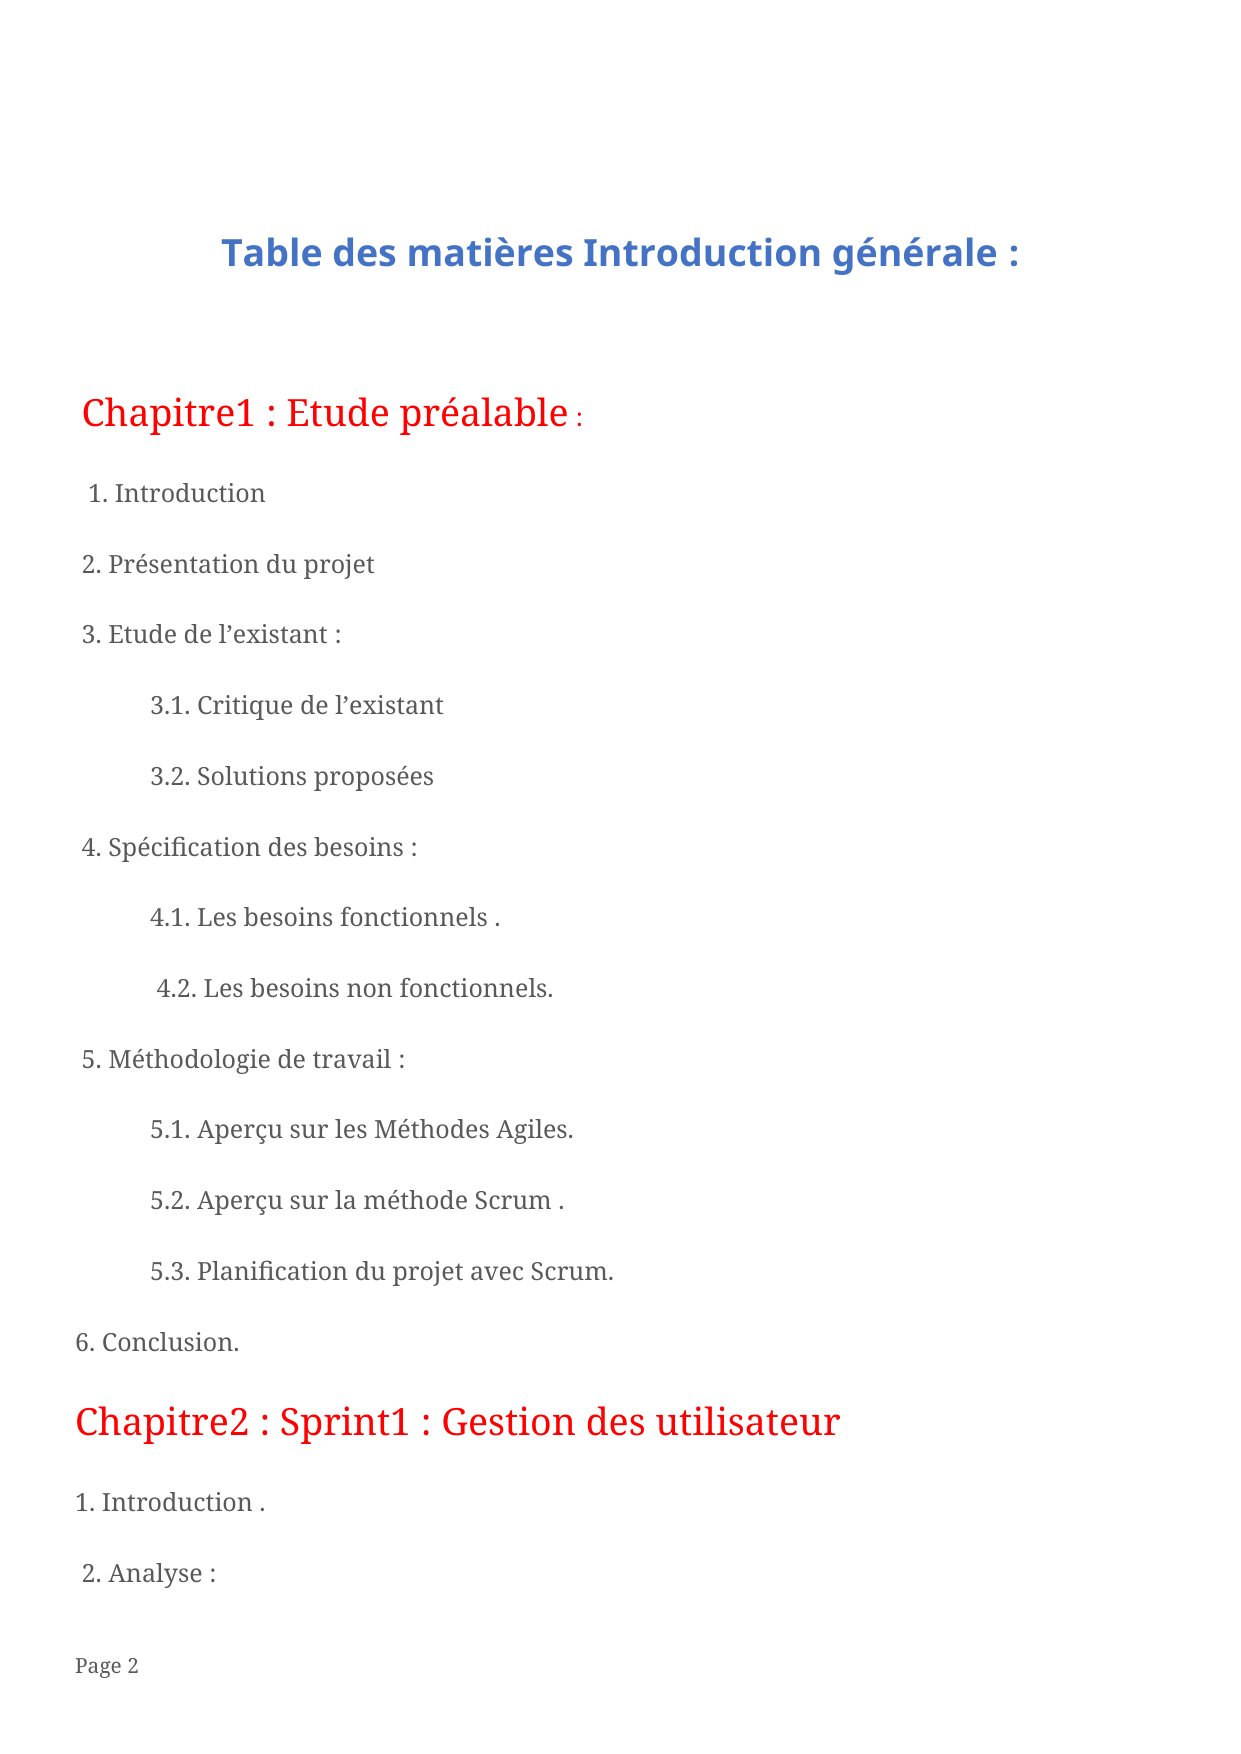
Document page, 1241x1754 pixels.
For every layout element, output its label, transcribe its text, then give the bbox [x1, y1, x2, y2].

text 2. Analyse : [75, 1555, 1165, 1589]
text 3. Etude de l’existant : [75, 617, 1165, 651]
text 1. Introduction . [75, 1484, 1165, 1519]
text 3.2. Solutions proposées [75, 758, 1165, 793]
text 6. Conclusion. [75, 1324, 1165, 1358]
text 4. Spécification des besoins : [75, 829, 1165, 863]
text 4.1. Les besoins fonctionnels . [75, 900, 1165, 934]
text Chapitre2 : Sprint1 : Gestion des utilisateur [75, 1395, 1165, 1446]
text 1. Introduction [75, 476, 1165, 510]
text Table des matières Introduction générale : [75, 226, 1165, 277]
text 3.1. Critique de l’existant [75, 688, 1165, 722]
text 4.2. Les besoins non fonctionnels. [75, 971, 1165, 1005]
text 5.3. Planification du projet avec Scrum. [75, 1254, 1165, 1288]
text 5.2. Aperçu sur la méthode Scrum . [75, 1183, 1165, 1217]
text 5.1. Aperçu sur les Méthodes Agiles. [75, 1112, 1165, 1146]
text 2. Présentation du projet [75, 546, 1165, 580]
text Chapitre1 : Etude préalable : [75, 386, 1165, 437]
text 5. Méthodologie de travail : [75, 1041, 1165, 1076]
